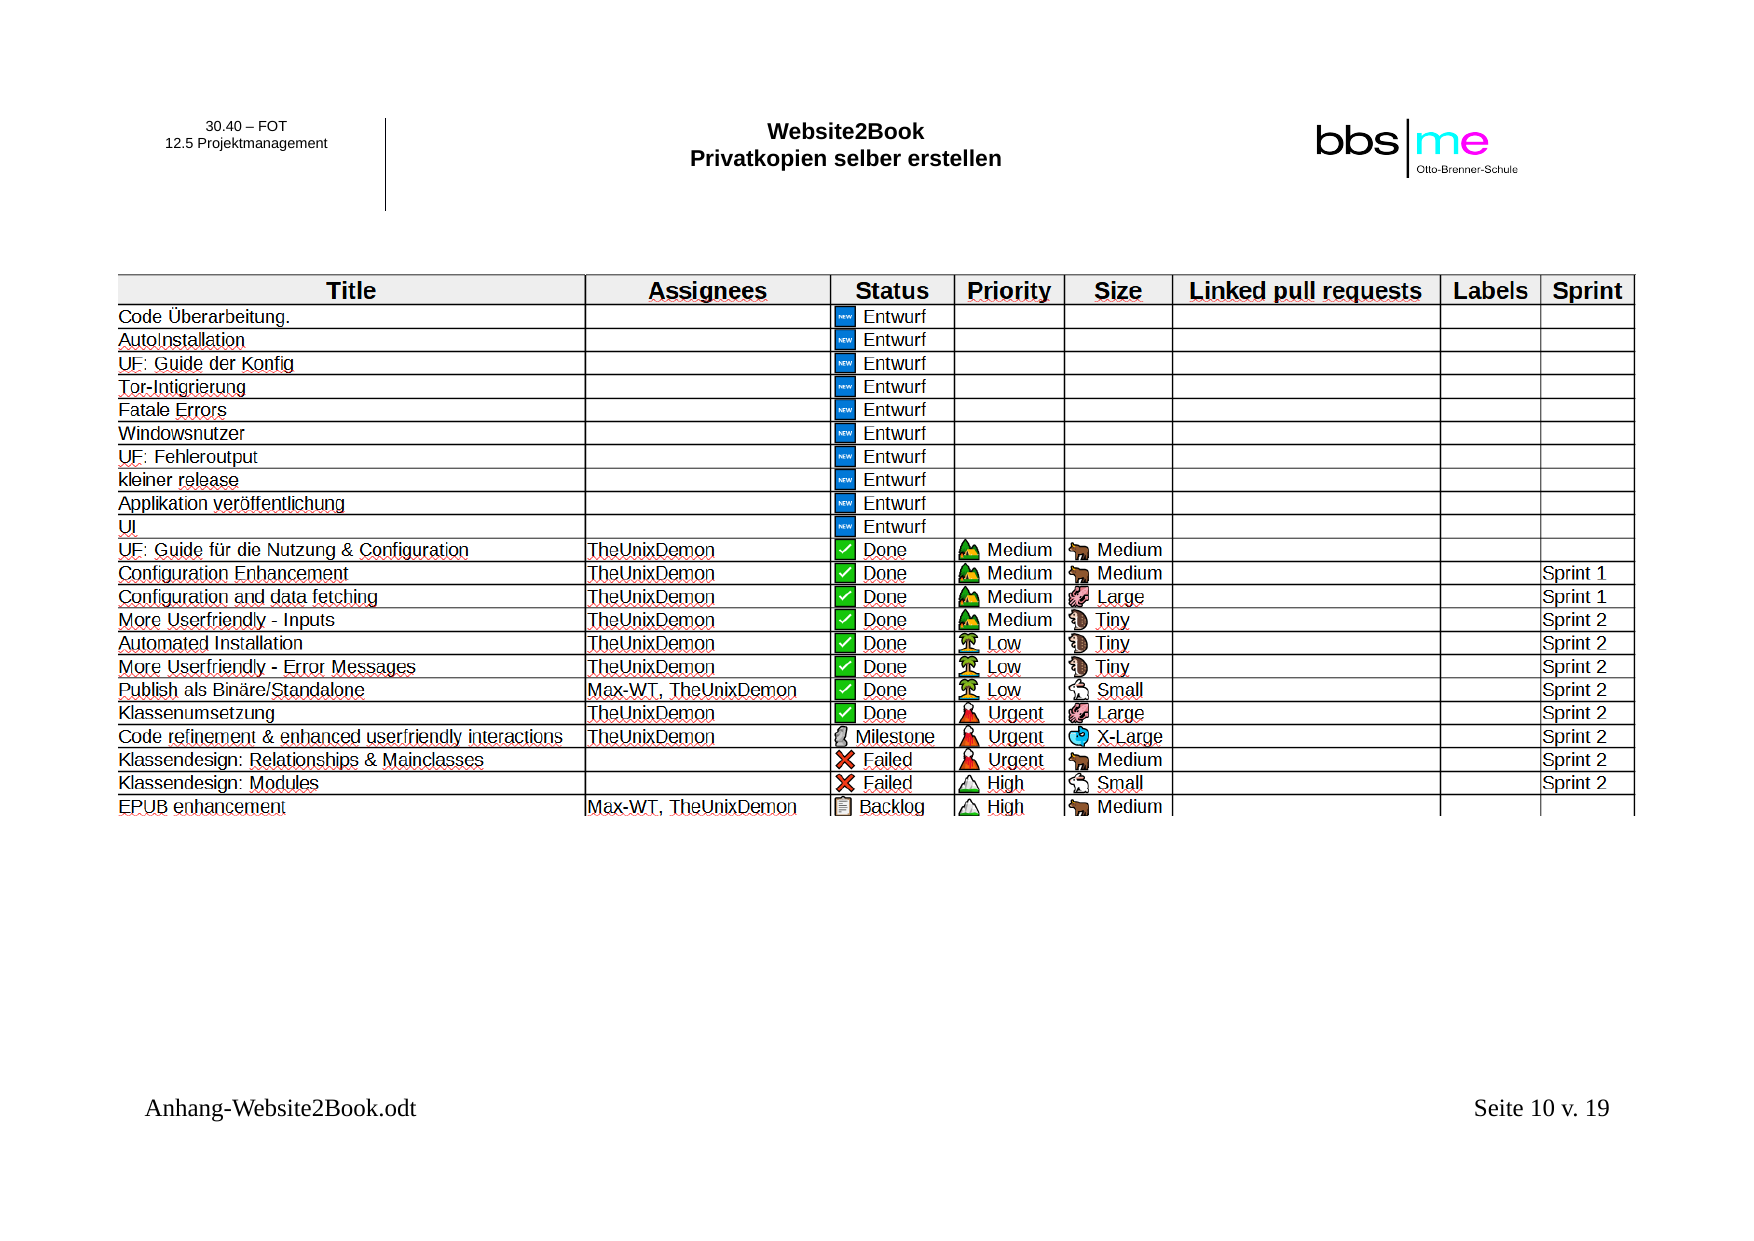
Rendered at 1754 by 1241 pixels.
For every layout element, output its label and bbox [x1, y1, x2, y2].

picture [118, 274, 1636, 816]
picture [1316, 118, 1518, 178]
